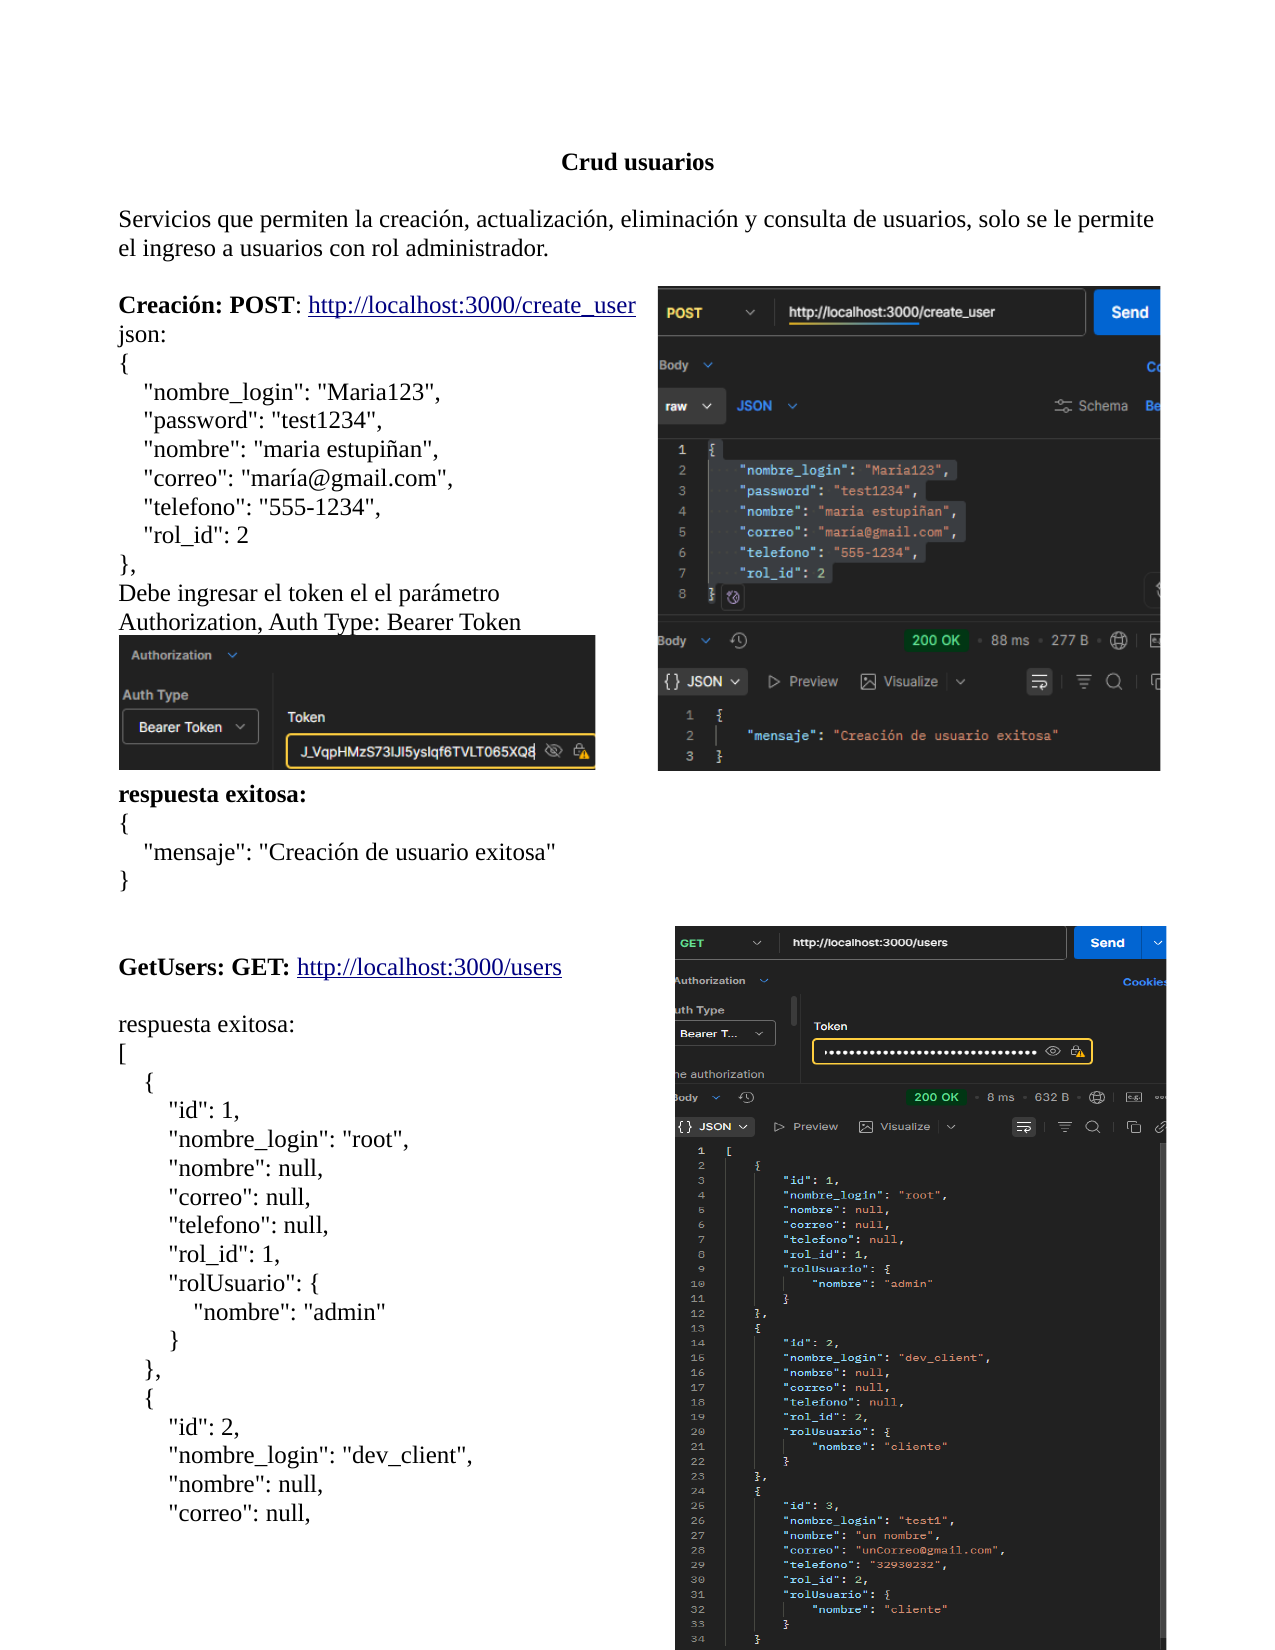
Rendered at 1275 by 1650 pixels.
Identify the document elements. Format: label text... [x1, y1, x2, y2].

text { [118, 808, 1157, 837]
text "nombre_login": "dev_client", [118, 1441, 675, 1469]
picture [675, 926, 1167, 1650]
text "nombre": "admin" [118, 1297, 675, 1326]
text "nombre": null, [118, 1469, 675, 1498]
text { [118, 348, 657, 377]
text "telefono": "555-1234", [118, 492, 657, 521]
text "telefono": null, [118, 1211, 675, 1239]
picture [119, 635, 596, 770]
text "nombre": "maria estupiñan", [118, 434, 657, 463]
text "correo": null, [118, 1182, 675, 1211]
text Crud usuarios [118, 147, 1157, 176]
picture [657, 286, 1161, 771]
text } [118, 1326, 675, 1354]
text "nombre_login": "Maria123", [118, 377, 657, 406]
text [ [118, 1038, 675, 1067]
text Debe ingresar el token el el parámetro [118, 578, 657, 607]
text "nombre": null, [118, 1153, 675, 1182]
text respuesta exitosa: [118, 779, 1157, 808]
text json: [118, 319, 657, 348]
text Creación: POST: http://localhost:3000/create_user [118, 291, 657, 319]
text respuesta exitosa: [118, 1009, 675, 1038]
text "correo": null, [118, 1498, 675, 1527]
text } [118, 866, 1157, 894]
text "rolUsuario": { [118, 1268, 675, 1297]
text "nombre_login": "root", [118, 1124, 675, 1153]
text "rol_id": 1, [118, 1239, 675, 1268]
text "password": "test1234", [118, 406, 657, 434]
text { [118, 1383, 675, 1412]
text }, [118, 1354, 675, 1383]
text { [118, 1067, 675, 1096]
text }, [118, 549, 657, 578]
text GetUsers: GET: http://localhost:3000/users [118, 952, 675, 981]
text "id": 1, [118, 1096, 675, 1124]
text "rol_id": 2 [118, 521, 657, 549]
text "correo": "maría@gmail.com", [118, 463, 657, 492]
text "id": 2, [118, 1412, 675, 1441]
text Servicios que permiten la creación, actualización, eliminación y consulta de usuarios, solo se le permite el ingreso a usuarios con rol administrador. [118, 204, 1157, 262]
text Authorization, Auth Type: Bearer Token [118, 607, 657, 636]
text "mensaje": "Creación de usuario exitosa" [118, 837, 1157, 866]
